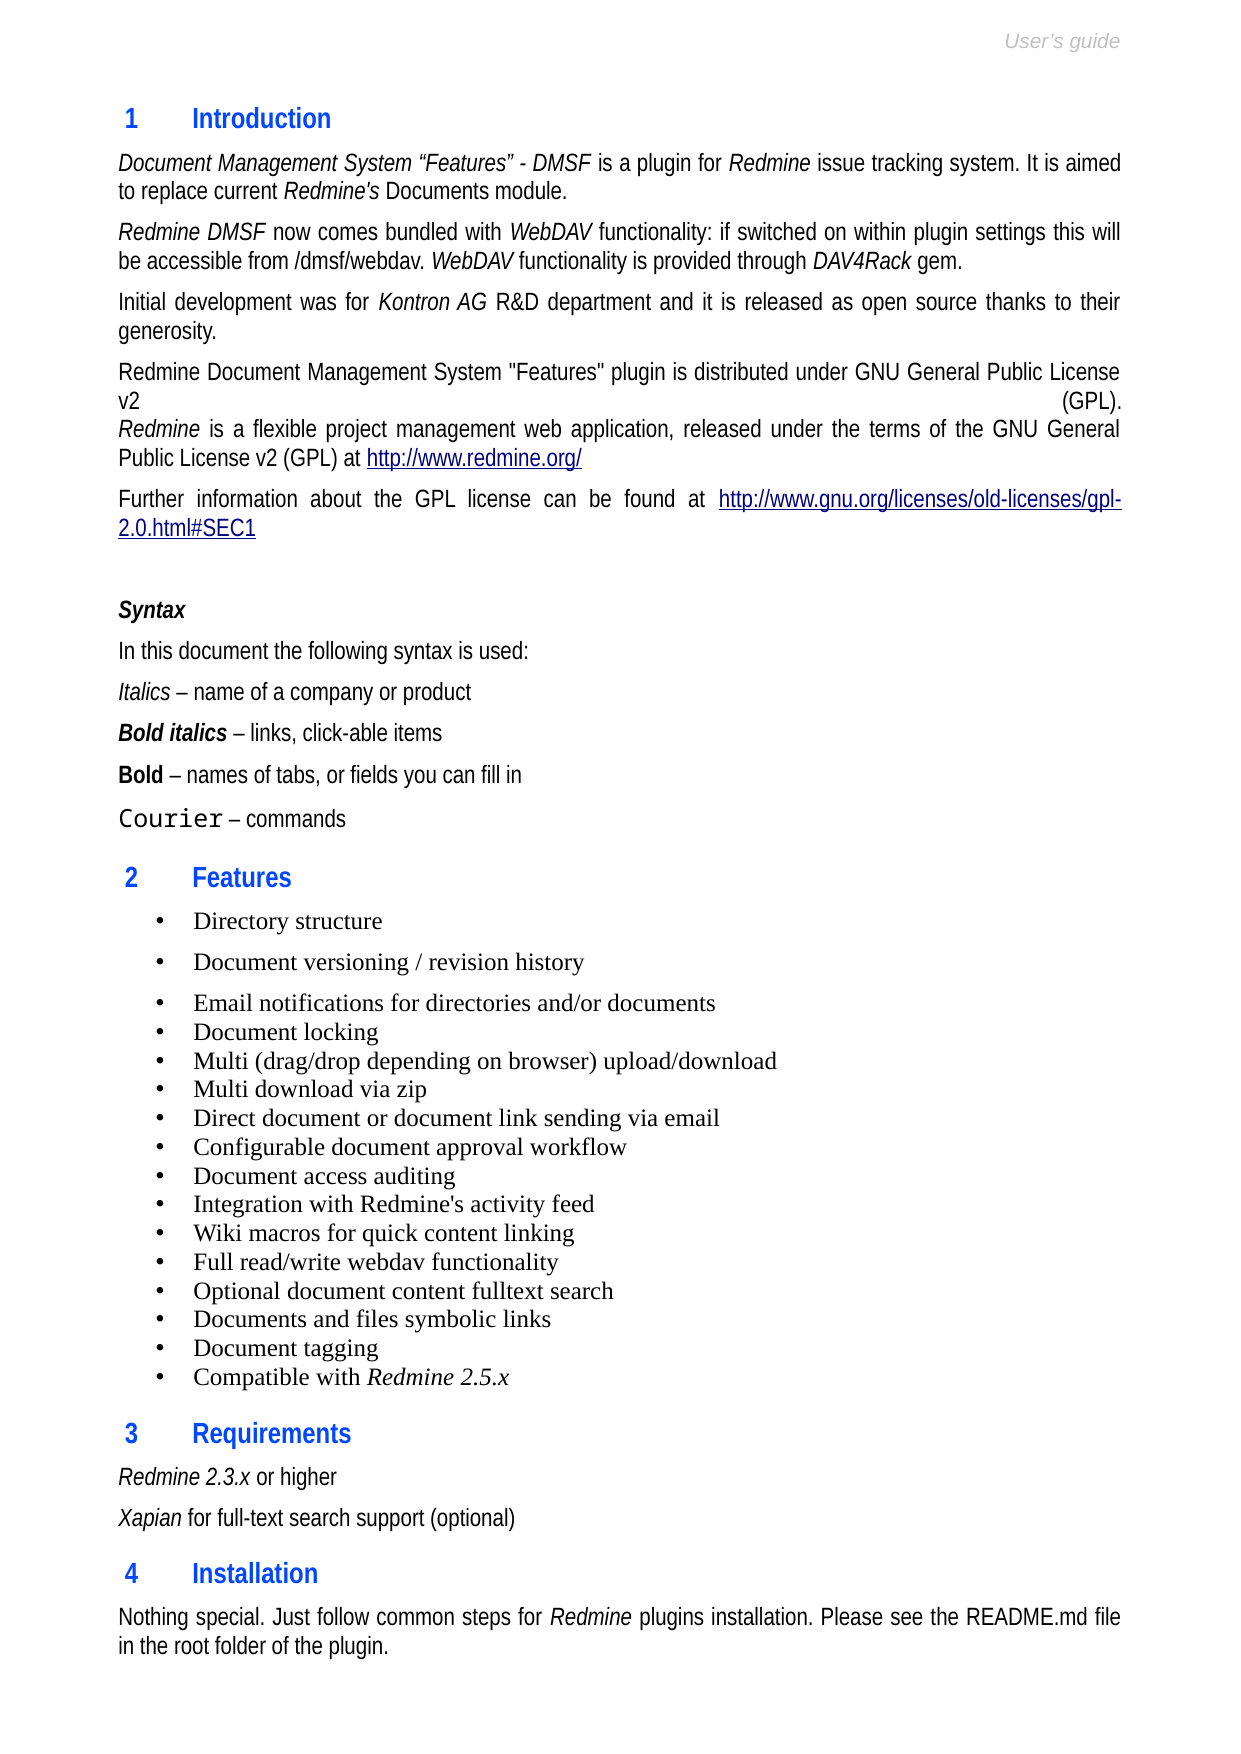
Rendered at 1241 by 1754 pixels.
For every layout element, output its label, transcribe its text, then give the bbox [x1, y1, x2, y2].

list Document tagging [156, 1333, 1122, 1362]
text Redmine 2.3.x or higher [118, 1462, 1122, 1490]
subtitle Installation [118, 1556, 1122, 1590]
list Direct document or document link sending via email [156, 1103, 1122, 1132]
text Initial development was for Kontron AG R&D department and it is released as open source thanks to their generosity. [118, 287, 1122, 344]
list Full read/write webdav functionality [156, 1247, 1122, 1276]
text Further information about the GPL license can be found at http://www.gnu.org/licenses/old-licenses/gpl-2.0.html#SEC1 [118, 484, 1122, 541]
list Compatible with Redmine 2.5.x [156, 1362, 1122, 1391]
list Document versioning / revision history [156, 947, 1122, 976]
text Bold italics – links, click-able items [118, 718, 1122, 747]
text Courier – commands [118, 801, 1122, 835]
list Document access auditing [156, 1161, 1122, 1189]
text Document Management System “Features” - DMSF is a plugin for Redmine issue tracking system. It is aimed to replace current Redmine's Documents module. [118, 148, 1122, 205]
text Italics – name of a company or product [118, 677, 1122, 706]
text Redmine DMSF now comes bundled with WebDAV functionality: if switched on within plugin settings this will be accessible from /dmsf/webdav. WebDAV functionality is provided through DAV4Rack gem. [118, 217, 1122, 275]
text Nothing special. Just follow common steps for Redmine plugins installation. Please see the README.md file in the root folder of the plugin. [118, 1602, 1122, 1660]
subtitle Introduction [118, 102, 1122, 135]
list Wiki macros for quick content linking [156, 1218, 1122, 1247]
text Syntax [118, 595, 1122, 624]
list Directory structure [156, 906, 1122, 934]
list Email notifications for directories and/or documents [156, 988, 1122, 1017]
list Configurable document approval workflow [156, 1132, 1122, 1161]
text Bold – names of tabs, or fields you can fill in [118, 759, 1122, 788]
subtitle Features [118, 860, 1122, 893]
list Multi download via zip [156, 1074, 1122, 1103]
text Redmine Document Management System "Features" plugin is distributed under GNU General Public License v2 (GPL). Redmine is a flexible project management web application, released under the terms of the GNU General Public License v2 (GPL) at http://www.redmine.org/ [118, 357, 1122, 472]
text Xapian for full-text search support (optional) [118, 1503, 1122, 1531]
subtitle Requirements [118, 1416, 1122, 1449]
list Multi (drag/drop depending on browser) upload/download [156, 1046, 1122, 1074]
list Documents and files symbolic links [156, 1304, 1122, 1333]
list Document locking [156, 1017, 1122, 1046]
text In this document the following syntax is used: [118, 636, 1122, 665]
list Optional document content fulltext search [156, 1276, 1122, 1304]
list Integration with Redmine's activity feed [156, 1189, 1122, 1218]
